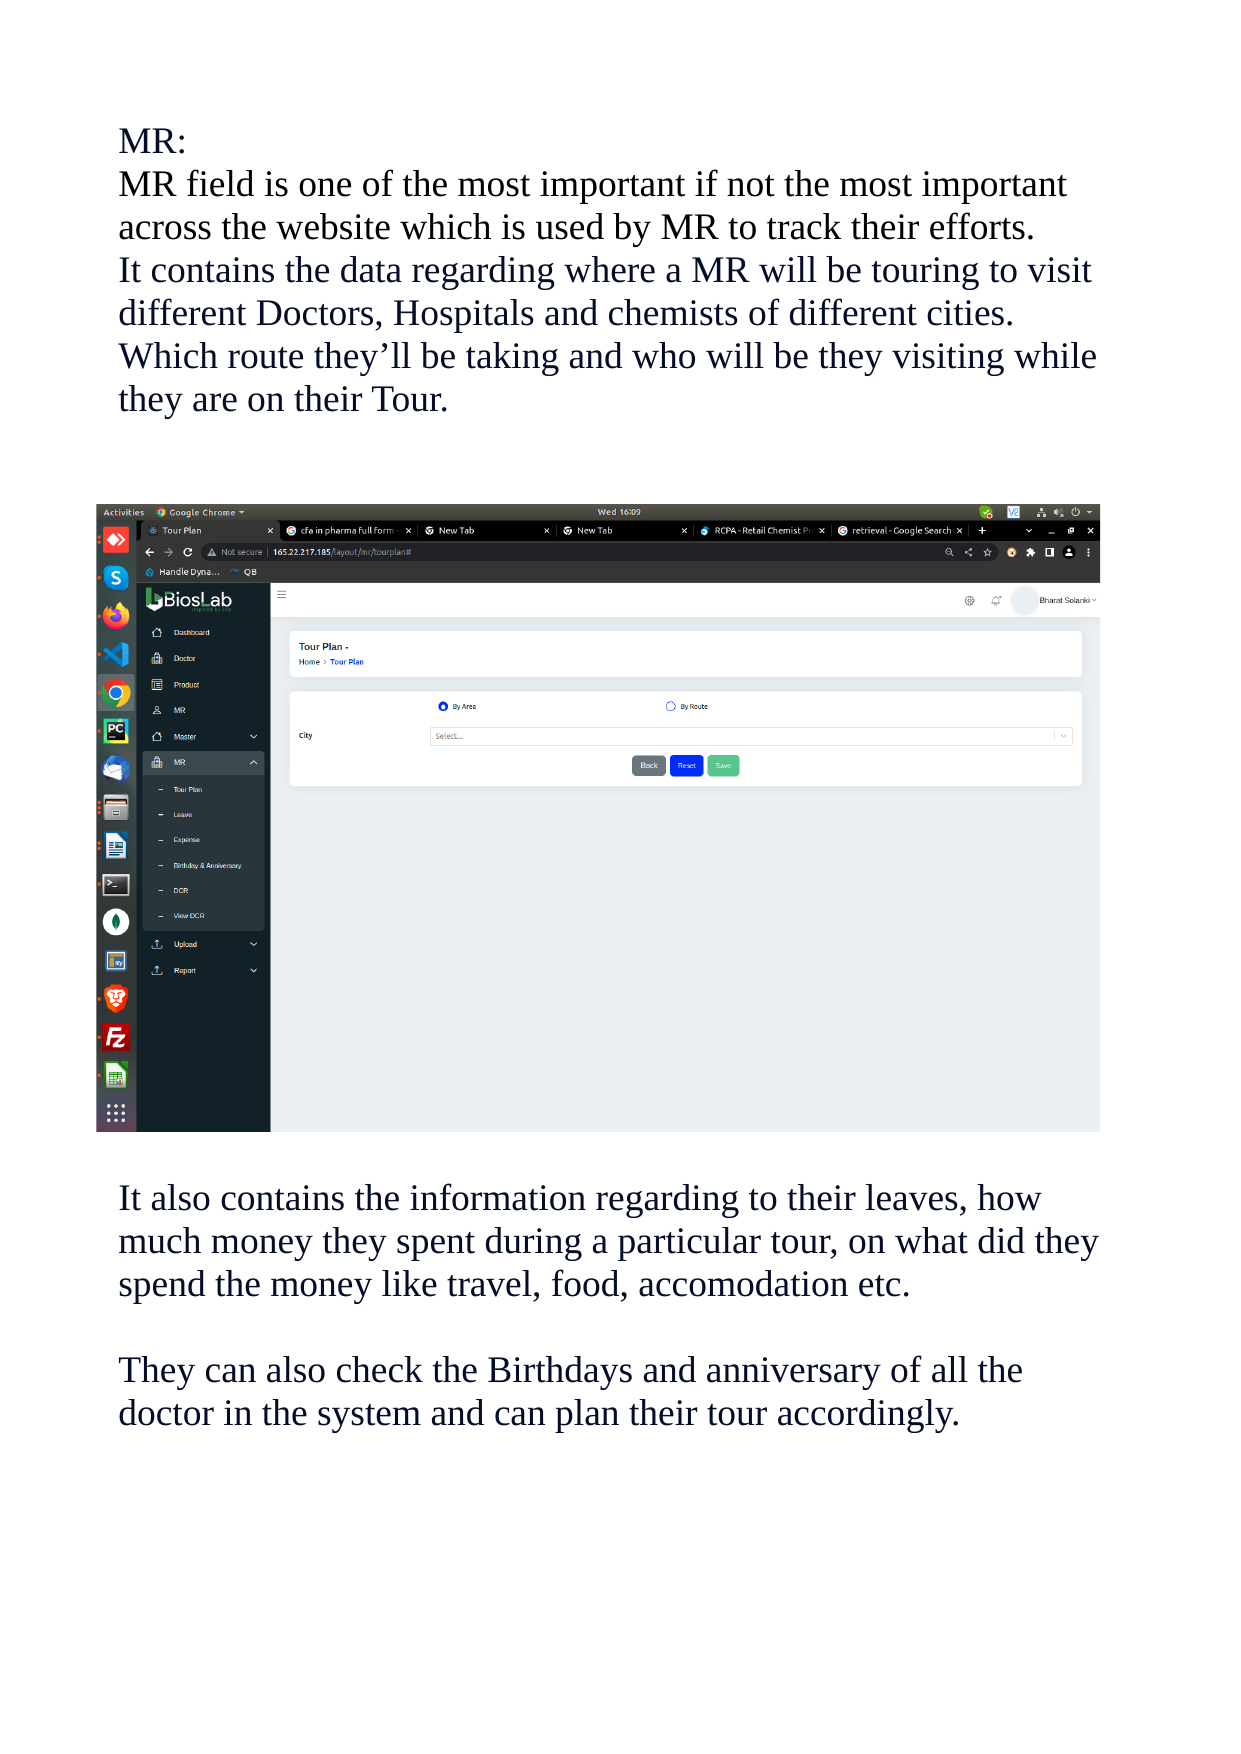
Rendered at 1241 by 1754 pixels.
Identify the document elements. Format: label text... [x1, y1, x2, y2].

text It also contains the information regarding to their leaves, how much money they spent during a particular tour, on what did they spend the money like travel, food, accomodation etc. [118, 1175, 1122, 1304]
text It contains the data regarding where a MR will be touring to visit different Doctors, Hospitals and chemists of different cities. Which route they’ll be taking and who will be they visiting while they are on their Tour. [118, 247, 1122, 420]
text They can also check the Birthdays and anniversary of all the doctor in the system and can plan their tour accordingly. [118, 1347, 1122, 1434]
text MR field is one of the most important if not the most important across the website which is used by MR to track their efforts. [118, 161, 1122, 247]
text MR: [118, 118, 1122, 161]
picture [96, 504, 1101, 1132]
